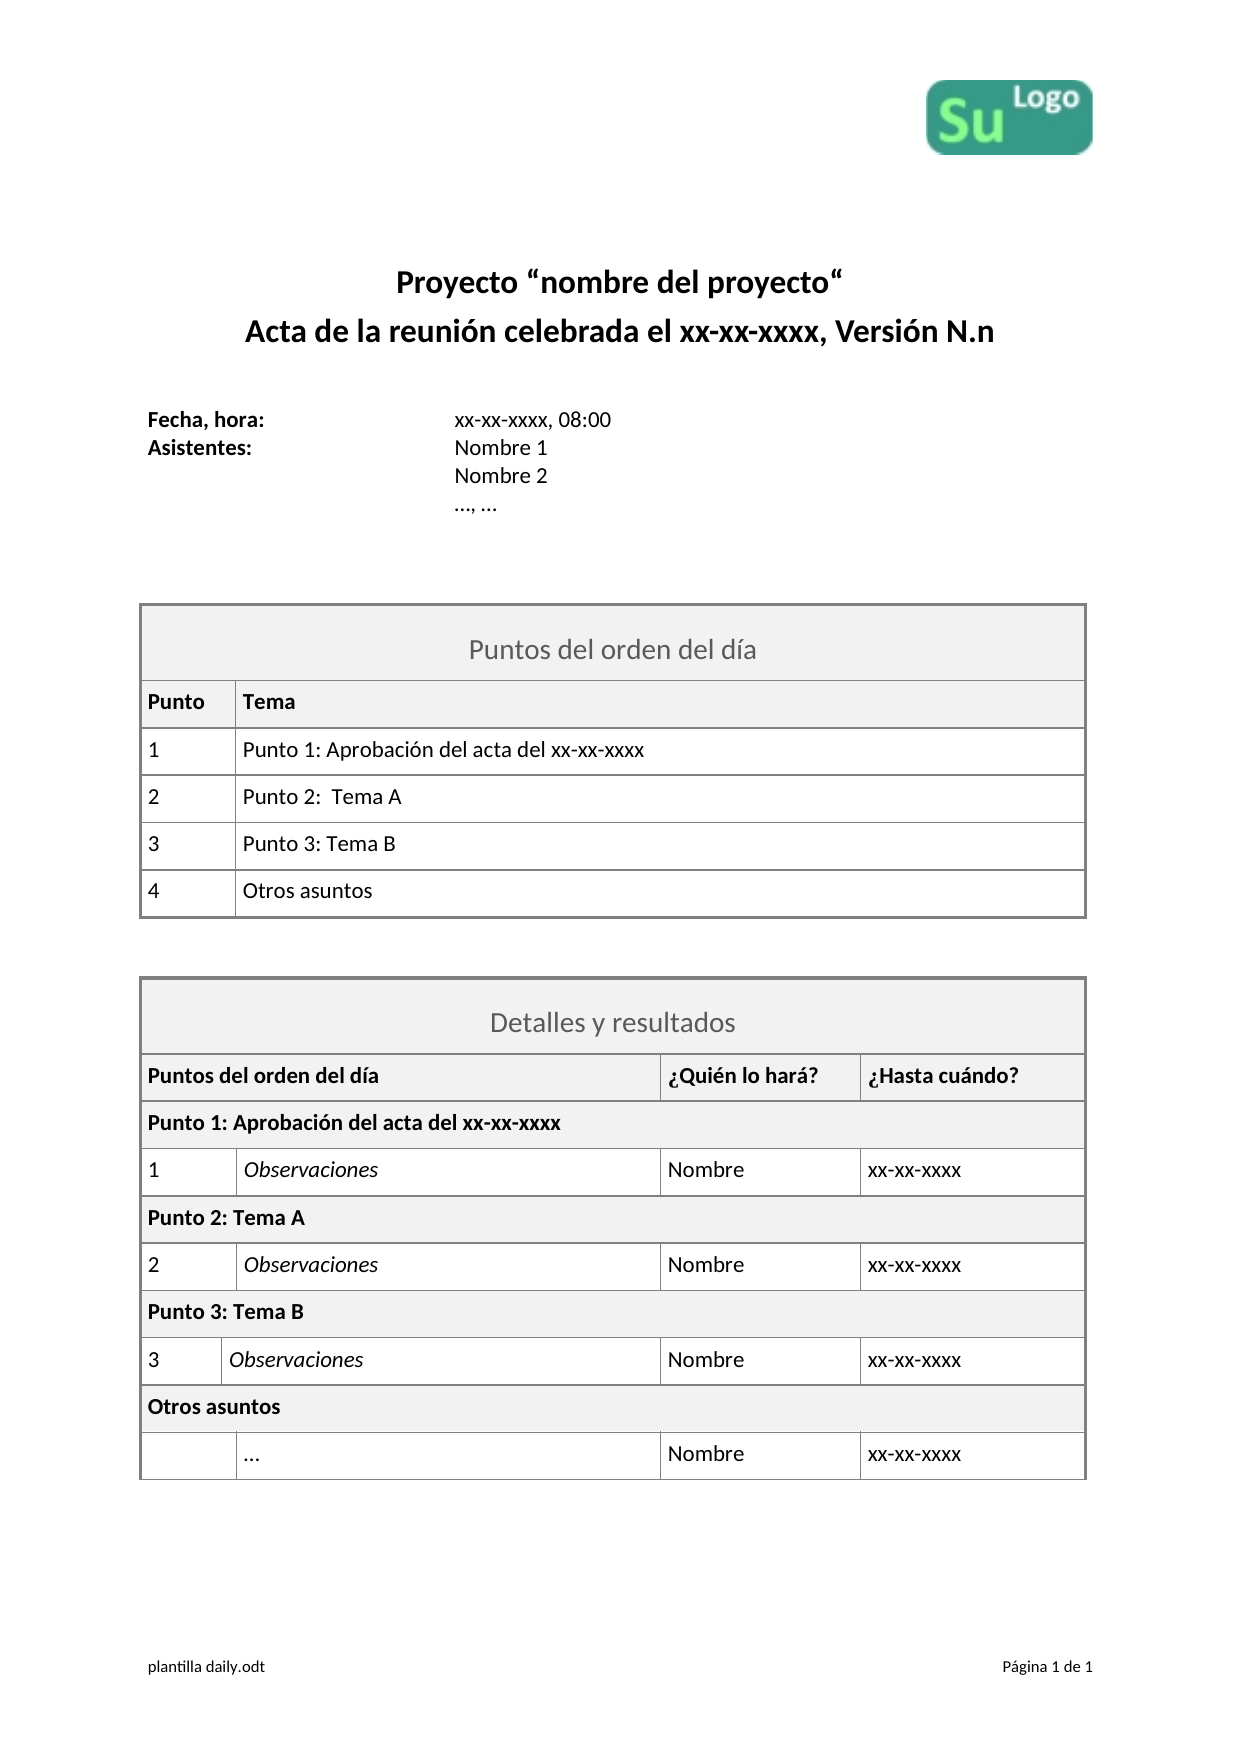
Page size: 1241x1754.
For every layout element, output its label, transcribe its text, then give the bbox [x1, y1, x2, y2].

table_cell xx-xx-xxxx [861, 1244, 1084, 1289]
table_cell … [237, 1433, 660, 1479]
table_cell Punto 3: Tema B [236, 823, 1084, 869]
table_header Puntos del orden del día [142, 606, 1084, 680]
table_cell xx-xx-xxxx [861, 1338, 1084, 1384]
table_header Detalles y resultados [142, 980, 1084, 1053]
table_cell Tema [236, 681, 1084, 727]
table_cell Punto 2: Tema A [142, 1197, 1084, 1242]
table_cell 3 [142, 823, 235, 869]
table_cell Otros asuntos [142, 1386, 1084, 1431]
table_cell Punto [142, 681, 235, 727]
table_cell Otros asuntos [236, 871, 1084, 916]
table_cell Nombre [661, 1338, 860, 1384]
table_cell Asistentes: [136, 433, 443, 517]
table_cell 1 [142, 729, 235, 774]
table_cell Nombre [661, 1244, 860, 1289]
table_cell Nombre [661, 1433, 860, 1479]
table_cell Punto 1: Aprobación del acta del xx-xx-xxxx [142, 1102, 1084, 1148]
table_header xx-xx-xxxx, 08:00 [443, 405, 1094, 433]
table_cell xx-xx-xxxx [861, 1433, 1084, 1479]
table_cell xx-xx-xxxx [861, 1149, 1084, 1195]
table_cell 3 [142, 1338, 221, 1384]
table_cell [142, 1433, 236, 1479]
picture [926, 80, 1093, 155]
table_cell Observaciones [237, 1244, 660, 1289]
table_cell Nombre [661, 1149, 860, 1195]
table_cell Punto 3: Tema B [142, 1291, 1084, 1337]
subtitle Proyecto “nombre del proyecto“ Acta de la reunión celebrada el xx-xx-xxxx, Versión N.n [148, 261, 1092, 351]
table_cell ¿Quién lo hará? [661, 1055, 860, 1100]
table_cell 4 [142, 871, 235, 916]
table_cell Punto 2: Tema A [236, 776, 1084, 822]
table_header Fecha, hora: [136, 405, 443, 433]
table_cell Punto 1: Aprobación del acta del xx-xx-xxxx [236, 729, 1084, 774]
table_cell 2 [142, 1244, 236, 1289]
table_cell ¿Hasta cuándo? [861, 1055, 1084, 1100]
table_cell 1 [142, 1149, 236, 1195]
table_cell Observaciones [237, 1149, 660, 1195]
table_cell Observaciones [222, 1338, 660, 1384]
table_cell Nombre 1 Nombre 2 …, … [443, 433, 1094, 517]
table_cell 2 [142, 776, 235, 822]
table_cell Puntos del orden del día [142, 1055, 660, 1100]
